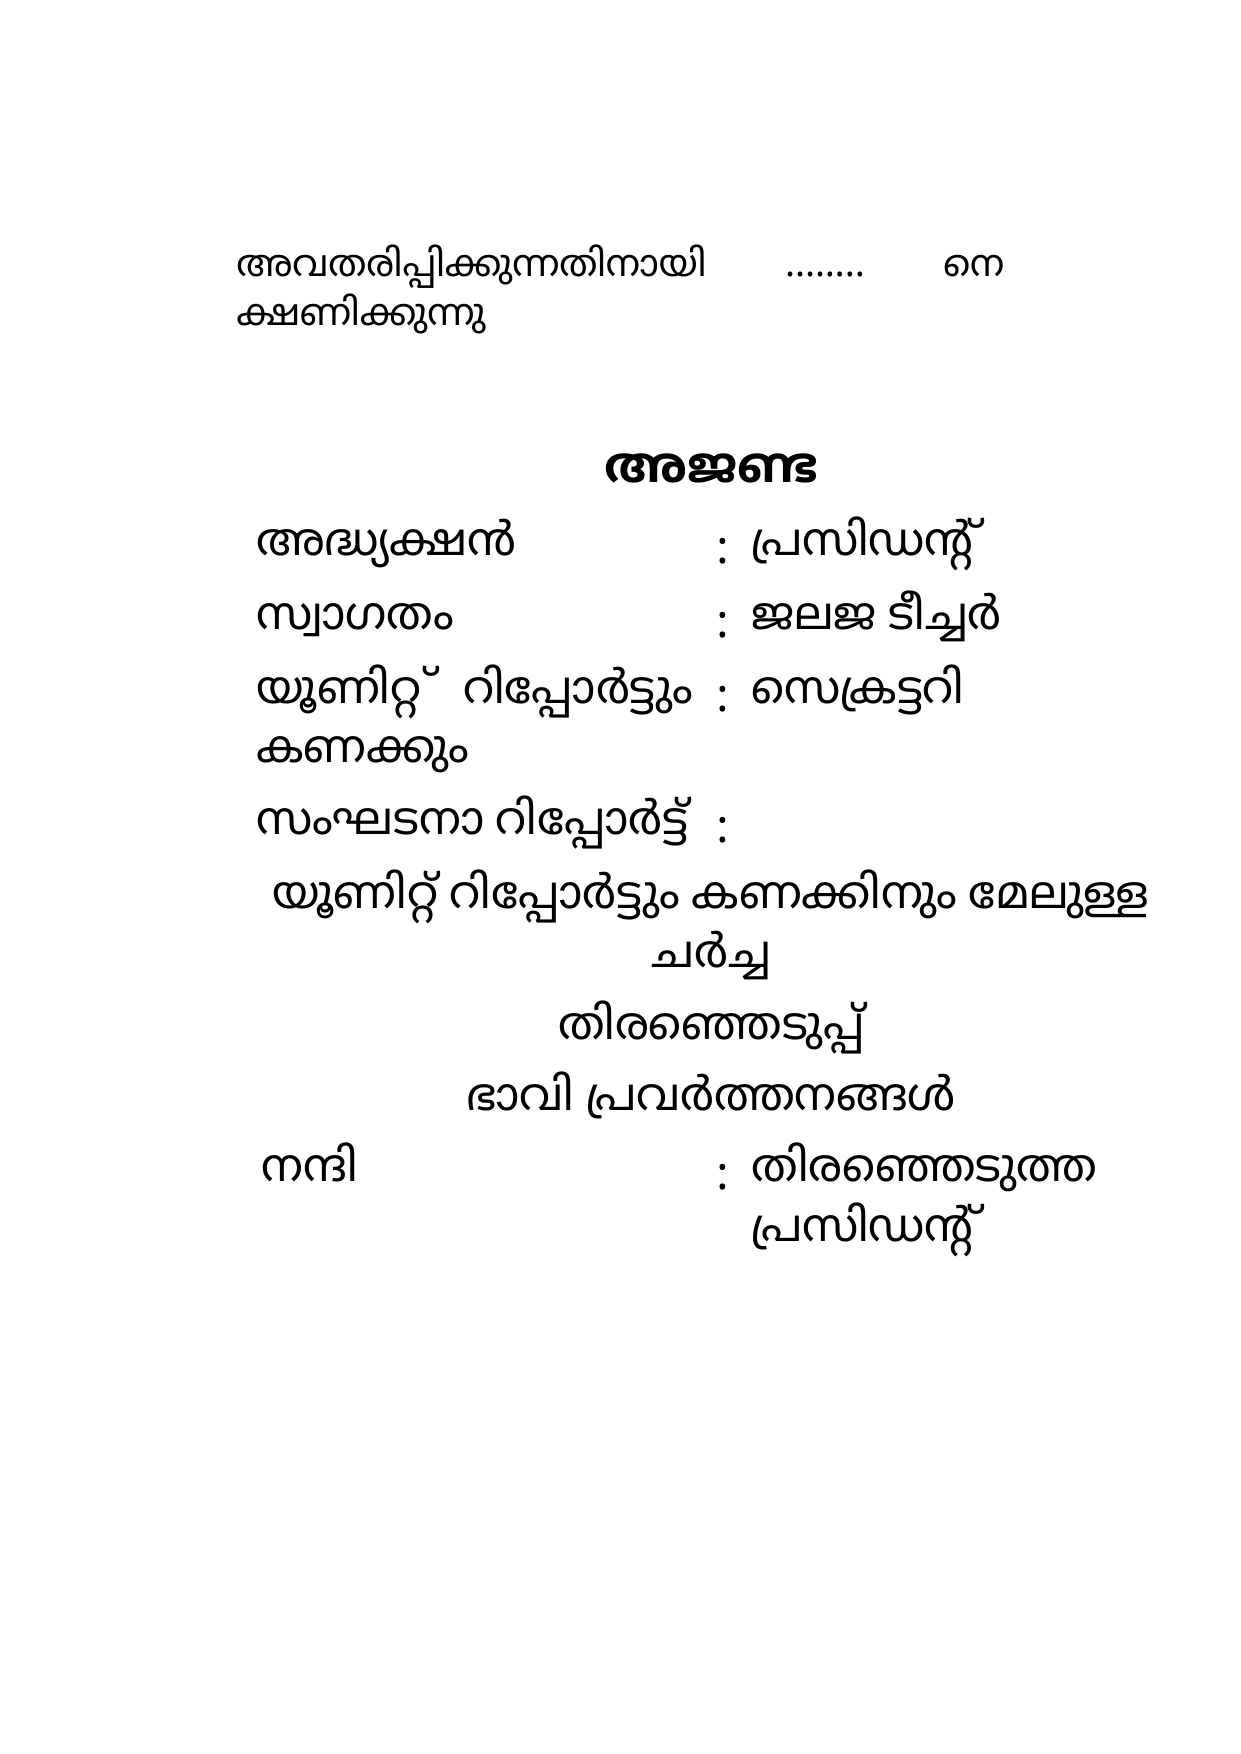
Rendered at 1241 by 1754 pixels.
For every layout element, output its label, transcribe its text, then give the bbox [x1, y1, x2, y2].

table_cell തിരഞ്ഞെടുപ്പ് [238, 992, 1184, 1063]
table_cell സ്വാഗതം [238, 583, 698, 656]
table_cell നന്ദി [238, 1135, 698, 1266]
table_cell സംഘടനാ റിപ്പോര്‍ട്ട് [238, 788, 698, 861]
table_cell [746, 788, 1184, 861]
table_cell : [699, 1135, 746, 1266]
table_cell : [699, 656, 746, 787]
table_cell യൂണിറ്റ് റിപ്പോര്‍ട്ടും കണക്കിനും മേലുള്ള ചര്‍ച്ച [238, 861, 1184, 992]
table_cell സെക്രട്ടറി [746, 656, 1184, 787]
table_cell ജലജ ടീച്ചര്‍ [746, 583, 1184, 656]
table_cell പ്രസിഡന്റ് [746, 509, 1184, 582]
table_cell ഭാവി പ്രവര്‍ത്തനങ്ങള്‍ [238, 1064, 1184, 1135]
table_header അജണ്ട [238, 398, 1184, 509]
table_cell യൂണിറ്റ് റിപ്പോര്‍ട്ടും കണക്കും [238, 656, 698, 787]
table_cell : [699, 583, 746, 656]
table_cell : [699, 788, 746, 861]
table_cell : [699, 509, 746, 582]
text അവതരിപ്പിക്കുന്നതിനായി ...….. നെ ക്ഷണിക്കുന്നു [236, 236, 1004, 340]
table_cell തിരഞ്ഞെടുത്ത പ്രസിഡന്റ് [746, 1135, 1184, 1266]
table_cell അദ്ധ്യക്ഷന്‍ [238, 509, 698, 582]
